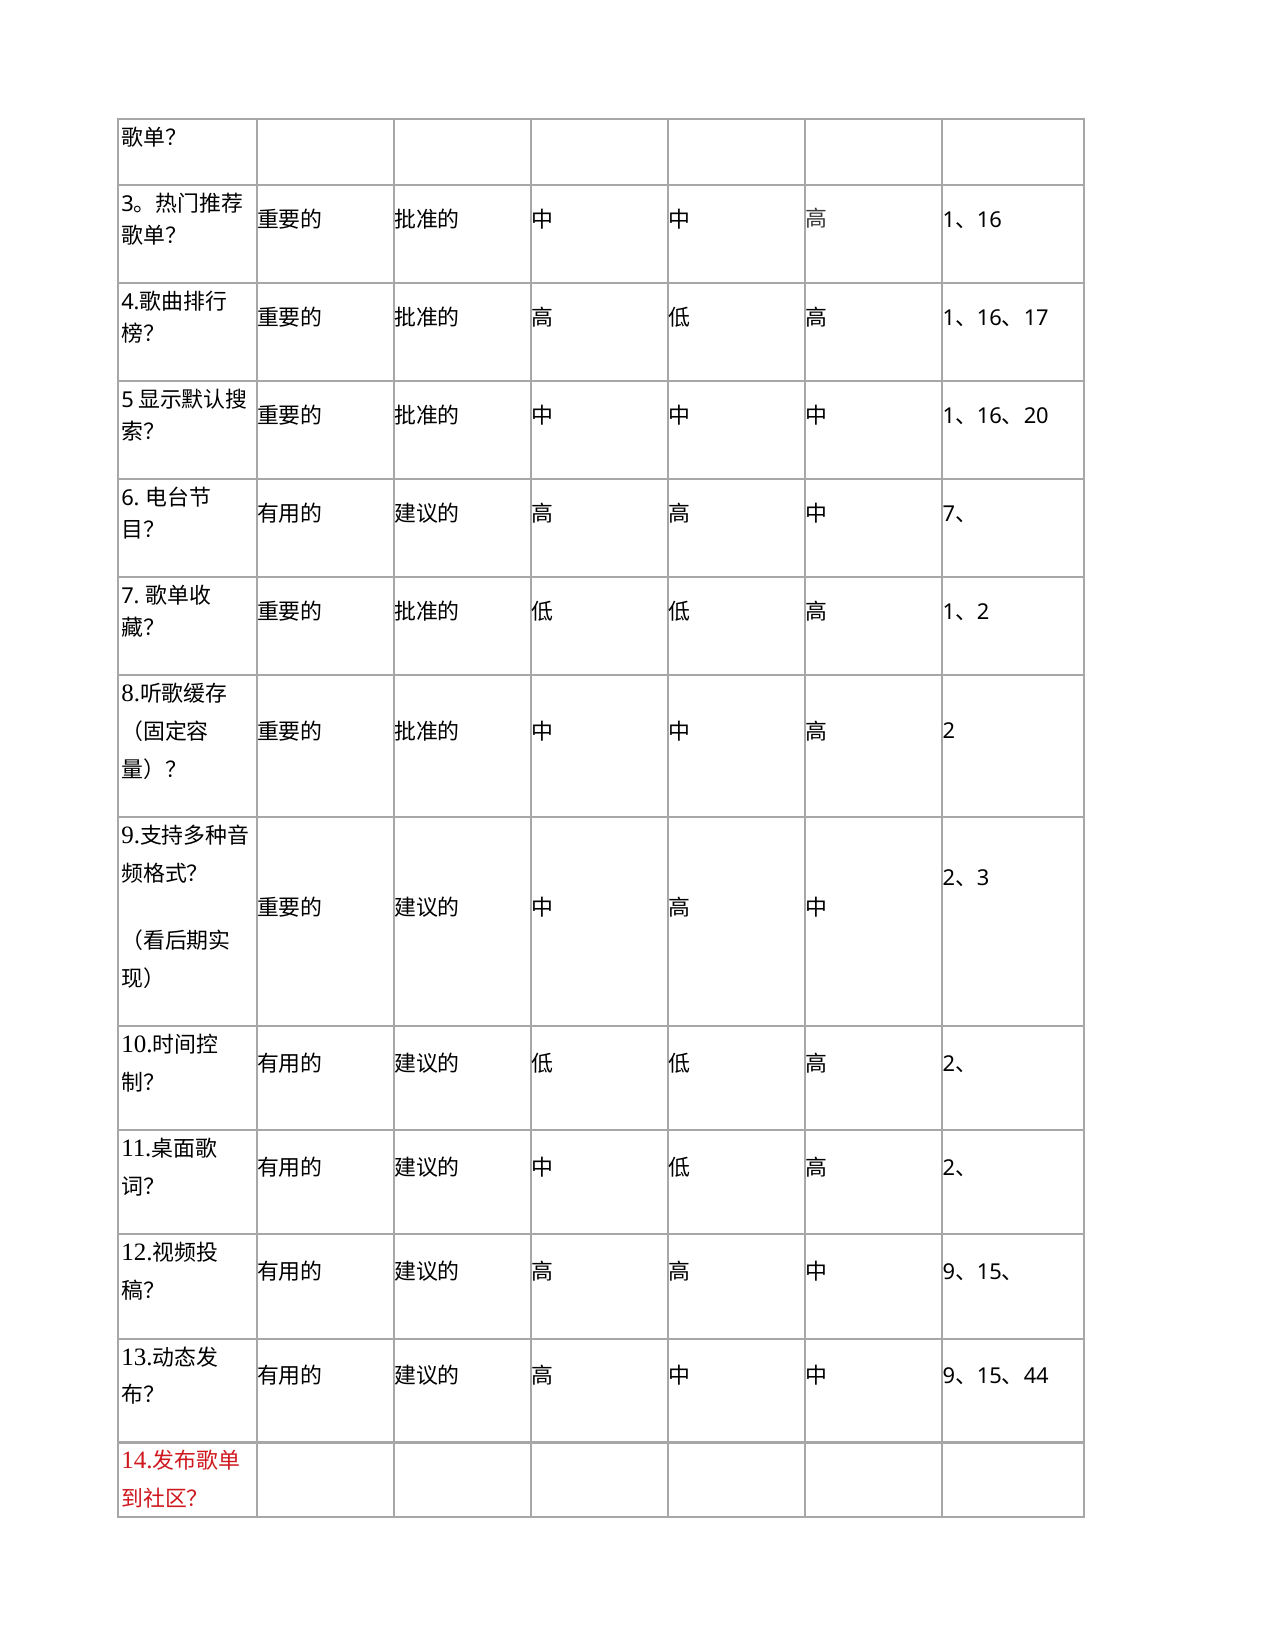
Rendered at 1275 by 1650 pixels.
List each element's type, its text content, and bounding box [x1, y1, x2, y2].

table_cell 2、 [943, 1131, 1083, 1233]
table_cell 批准的 [395, 578, 530, 674]
table_cell 重要的 [258, 186, 393, 282]
table_cell 2 [943, 676, 1083, 816]
table_cell 中 [532, 818, 667, 1025]
table_cell 高 [532, 480, 667, 576]
table_cell 中 [806, 480, 941, 576]
table_cell 中 [532, 1131, 667, 1233]
table_cell 8.听歌缓存（固定容量）？ [119, 676, 256, 816]
table_cell 高 [806, 1131, 941, 1233]
table_cell 有用的 [258, 480, 393, 576]
table_cell 9、15、44 [943, 1340, 1083, 1441]
table_cell 低 [669, 578, 804, 674]
table_cell 低 [532, 578, 667, 674]
table_cell 1、2 [943, 578, 1083, 674]
table_cell 中 [669, 676, 804, 816]
table_cell 建议的 [395, 1235, 530, 1337]
table_cell 重要的 [258, 818, 393, 1025]
table_cell 高 [806, 676, 941, 816]
table_cell 11.桌面歌词？ [119, 1131, 256, 1233]
table_cell 9、15、 [943, 1235, 1083, 1337]
table_cell 高 [669, 480, 804, 576]
table_cell 12.视频投稿？ [119, 1235, 256, 1337]
table_cell 高 [806, 186, 941, 282]
table_cell 4.歌曲排行榜？ [119, 284, 256, 380]
table_cell 批准的 [395, 676, 530, 816]
table_cell 中 [532, 676, 667, 816]
table_cell 有用的 [258, 1340, 393, 1441]
table_cell 高 [532, 1340, 667, 1441]
table_cell 5显示默认搜索？ [119, 382, 256, 478]
table_cell 中 [806, 818, 941, 1025]
table_cell 2、3 [943, 818, 1083, 1025]
table_cell 重要的 [258, 676, 393, 816]
table_cell 高 [806, 284, 941, 380]
table_cell 中 [806, 382, 941, 478]
table_cell 高 [532, 1235, 667, 1337]
table_cell 低 [669, 1027, 804, 1129]
table_cell 3。热门推荐歌单？ [119, 186, 256, 282]
table_cell 建议的 [395, 480, 530, 576]
table_cell [258, 1444, 393, 1516]
table_cell 建议的 [395, 818, 530, 1025]
table_cell 低 [532, 1027, 667, 1129]
table_cell 重要的 [258, 382, 393, 478]
table_cell [806, 1444, 941, 1516]
table_cell 重要的 [258, 578, 393, 674]
table_cell [395, 120, 530, 184]
table_cell 建议的 [395, 1131, 530, 1233]
table_cell [669, 1444, 804, 1516]
table_cell [395, 1444, 530, 1516]
table_cell 2、 [943, 1027, 1083, 1129]
table_cell 批准的 [395, 382, 530, 478]
table_cell 有用的 [258, 1027, 393, 1129]
table_cell 批准的 [395, 284, 530, 380]
table_cell 有用的 [258, 1131, 393, 1233]
table_cell 重要的 [258, 284, 393, 380]
table_cell 13.动态发布？ [119, 1340, 256, 1441]
table_cell 高 [669, 818, 804, 1025]
table_cell 中 [532, 186, 667, 282]
table_cell [806, 120, 941, 184]
table_cell [943, 1444, 1083, 1516]
table_cell 高 [806, 578, 941, 674]
table_cell 高 [669, 1235, 804, 1337]
table_cell 低 [669, 284, 804, 380]
table_cell 建议的 [395, 1027, 530, 1129]
table_cell 中 [669, 1340, 804, 1441]
table_cell 1、16 [943, 186, 1083, 282]
table_cell 7. 歌单收藏？ [119, 578, 256, 674]
table_cell [258, 120, 393, 184]
table_cell 中 [669, 382, 804, 478]
table_cell 有用的 [258, 1235, 393, 1337]
table_cell 建议的 [395, 1340, 530, 1441]
table_cell 中 [669, 186, 804, 282]
table_cell 歌单？ [119, 120, 256, 184]
table_cell 中 [806, 1235, 941, 1337]
table_cell 高 [532, 284, 667, 380]
table_cell [532, 120, 667, 184]
table_cell 14.发布歌单到社区？ [119, 1444, 256, 1516]
table_cell [669, 120, 804, 184]
table_cell 低 [669, 1131, 804, 1233]
table_cell 高 [806, 1027, 941, 1129]
table_cell [532, 1444, 667, 1516]
table_cell 9.支持多种音频格式？ （看后期实现） [119, 818, 256, 1025]
table_cell [943, 120, 1083, 184]
table_cell 7、 [943, 480, 1083, 576]
table_cell 1、16、20 [943, 382, 1083, 478]
table_cell 中 [532, 382, 667, 478]
table_cell 中 [806, 1340, 941, 1441]
table_cell 1、16、17 [943, 284, 1083, 380]
table_cell 6. 电台节目？ [119, 480, 256, 576]
table_cell 批准的 [395, 186, 530, 282]
table_cell 10.时间控制？ [119, 1027, 256, 1129]
